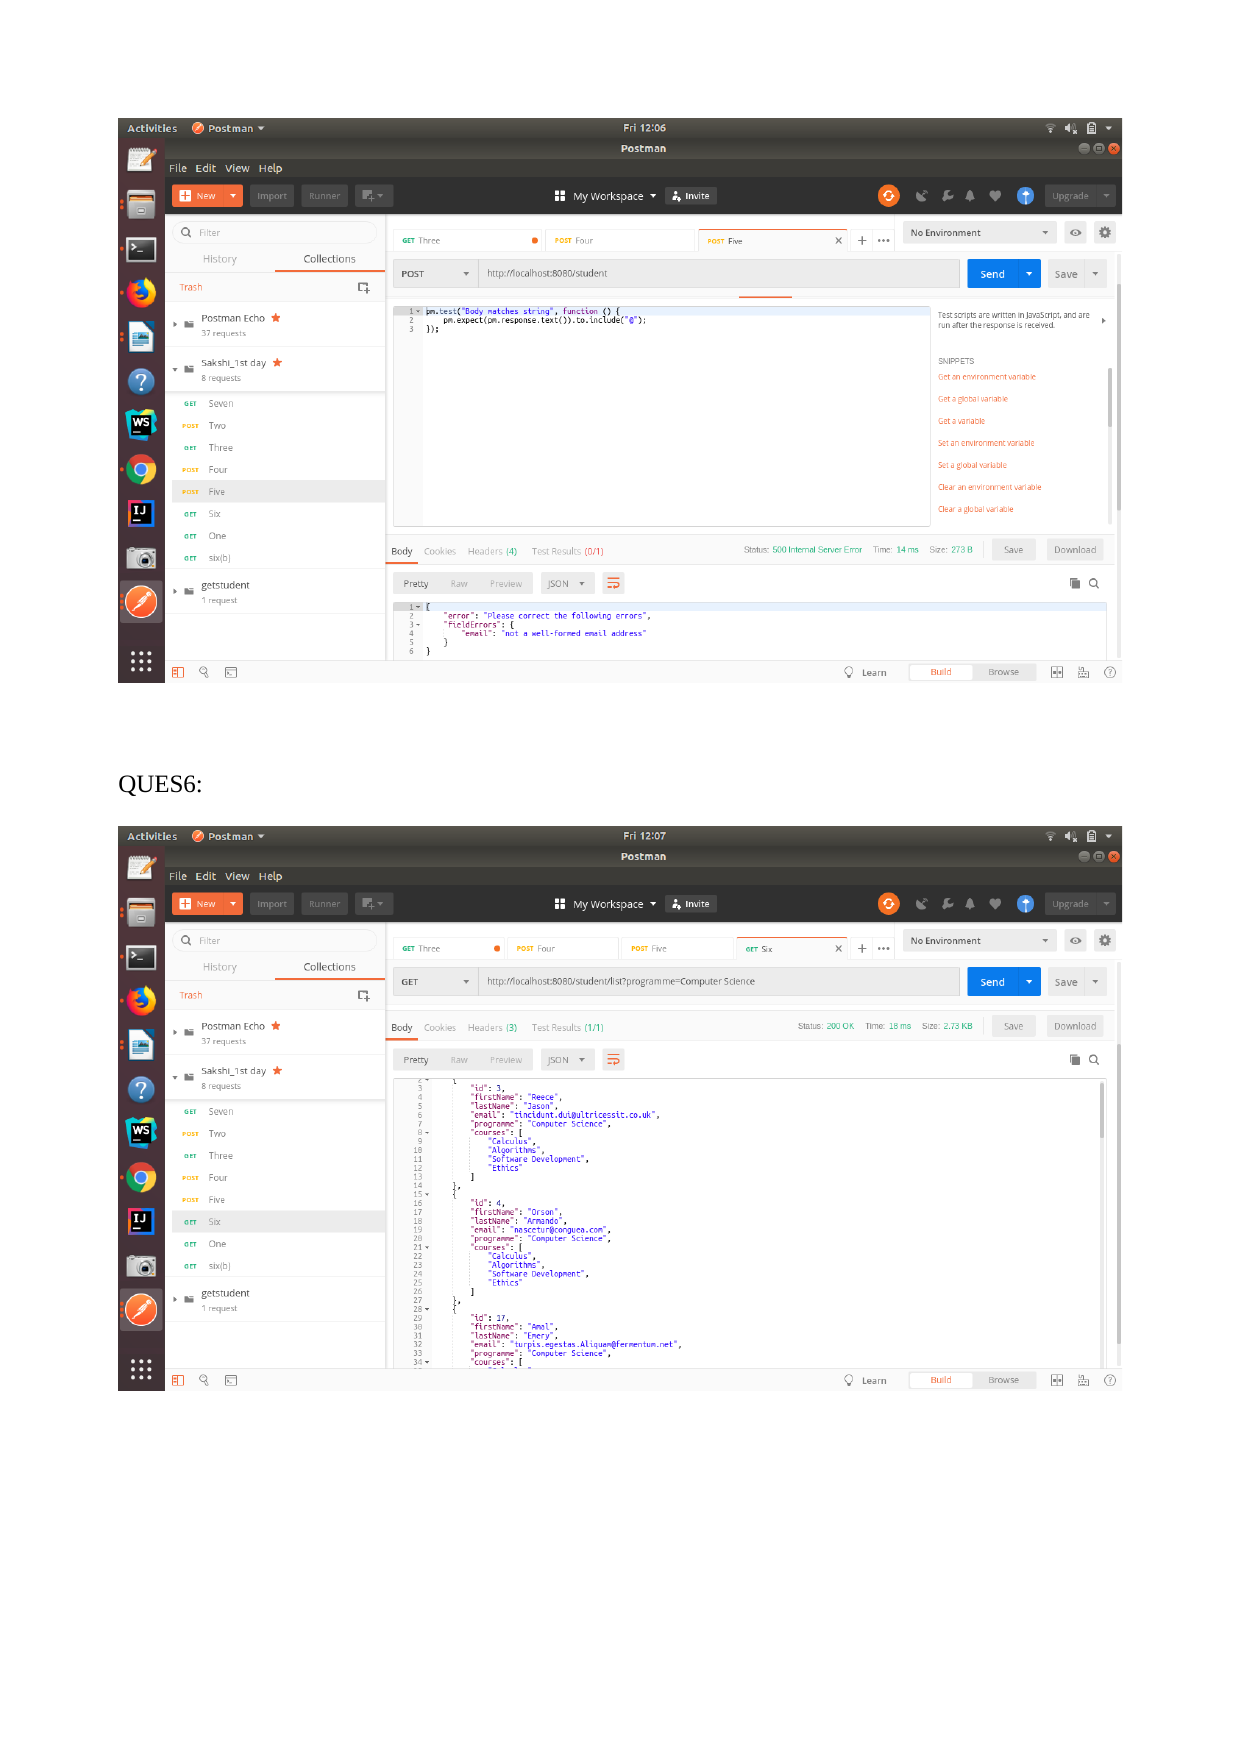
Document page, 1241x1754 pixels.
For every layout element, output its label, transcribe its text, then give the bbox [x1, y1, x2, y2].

picture [118, 118, 1123, 683]
picture [118, 826, 1123, 1391]
text QUES6: [118, 769, 1122, 797]
